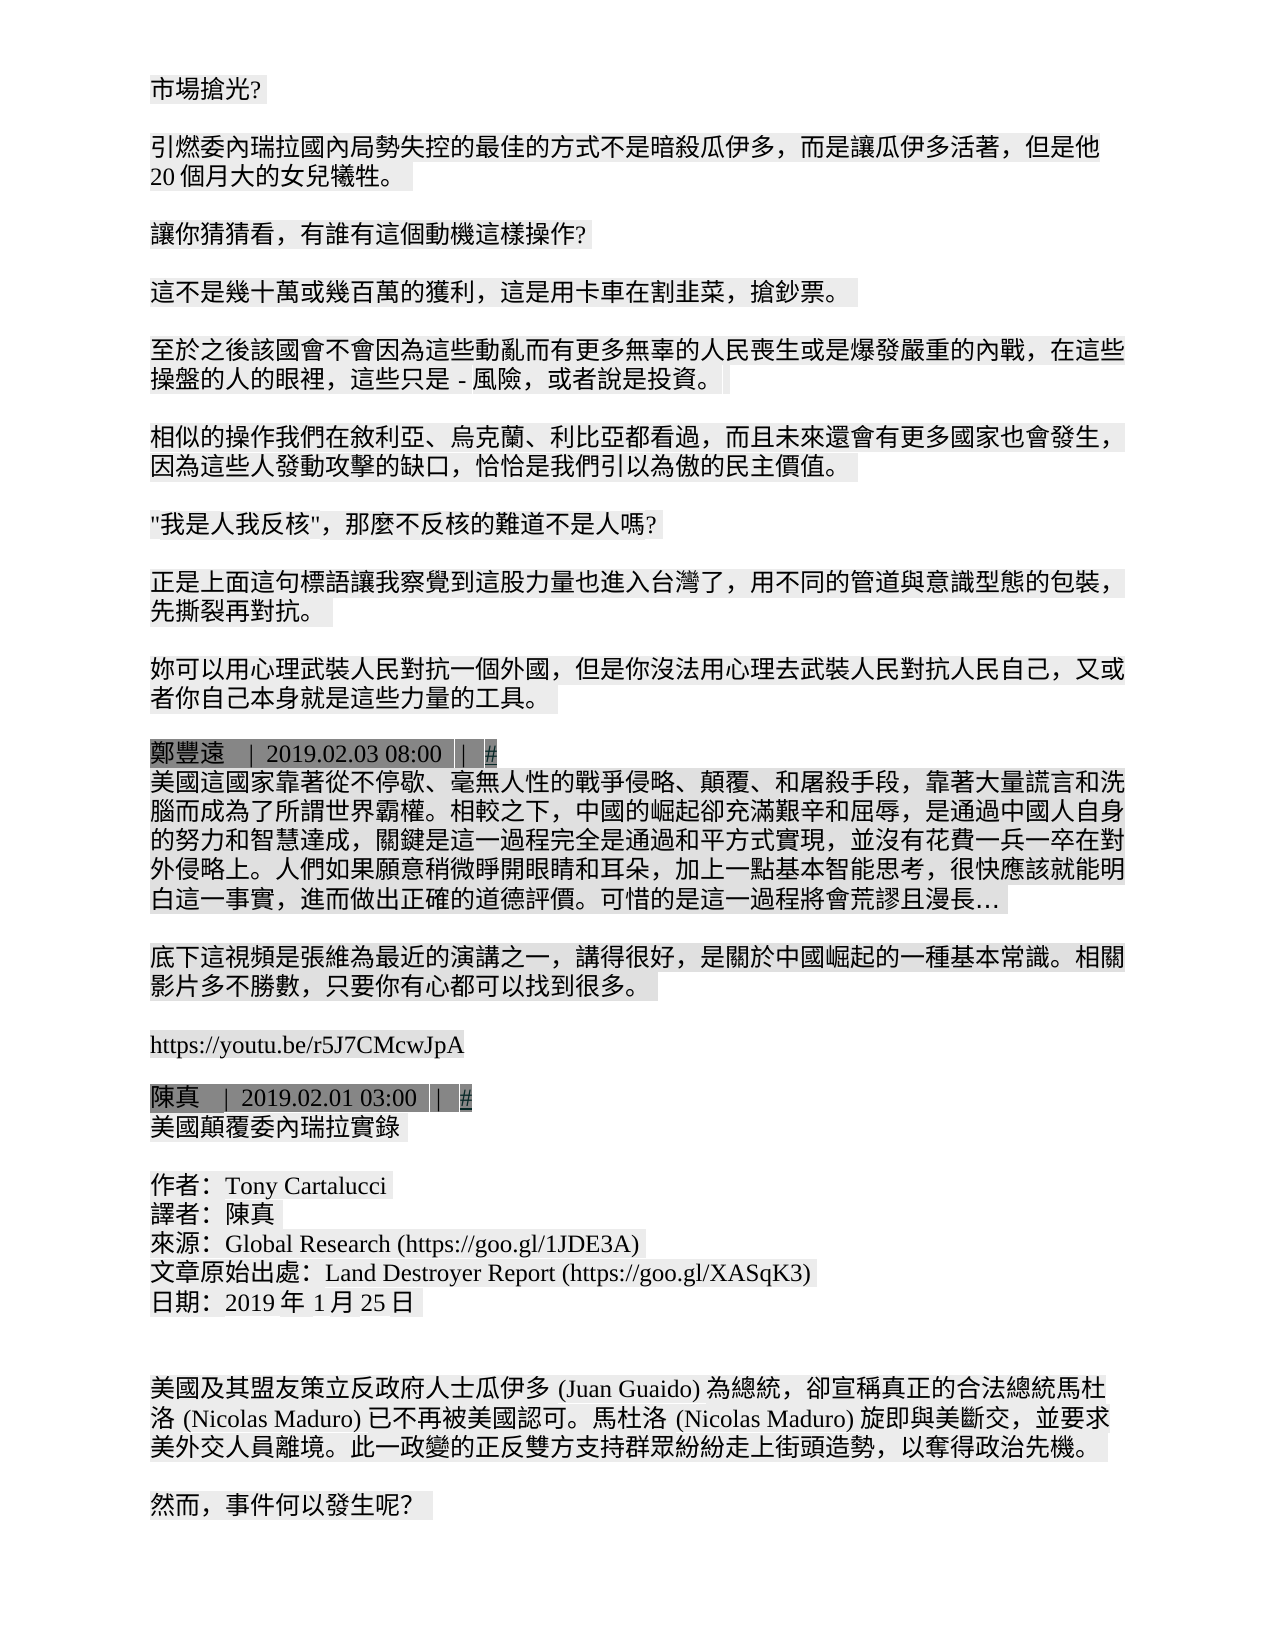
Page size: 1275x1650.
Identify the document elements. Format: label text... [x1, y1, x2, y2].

text 鄭豐遠 | 2019.02.03 08:00 | # [150, 739, 1125, 768]
text 陳真 | 2019.02.01 03:00 | # [150, 1083, 1125, 1113]
text 專制當然有它的問題，民主當然有它的優點。 但這個世界目前根本沒有知行合一的民主。 所謂的民主，表象上看起來就是投票與言論自由、行動自由。 但是能投誰呢?檯面上推出來的幾乎都是人渣。 不論是哪個黨。 偶而或許出來一個知行合一的真實者，很快會被自由言論(真假難分的系統性大量訊息)與自由行動(個人性的丟鞋、乎巴掌，群體的鬥爭抗議)抹黑鬥臭。 生意人比政客還精明幹練，兩者結合無人能敵。 民主無能控制甚至無能監視背後操縱的黑手。 舉世所謂的專制兩大國，反倒知行合一的宣示著自己的理念與行為。 如果專制是一場不公平的遊戲，那民主更只是一場虛假的遊戲。 世界上有真實的民主嗎? 所謂的言論自由，一群人譏笑大陸的和諧，但台灣在媒體與臉書等「被消失」的言論，從來沒有申訴的自由。 所謂的行動自由，你闖立法院可以，我挨近個官衙門邊就被刀片拒馬擋，被束條綁。 自私自利的民主，理直氣壯的自私自利。 自私自利至少還自知貪婪，那些不自知而跟著搖旗吶喊無所獲利的人，我真的不懂為的是甚麼。 或許，不自知的人只是群性的空虛，恐懼於自己被孤立。 遺世而獨立又如何?非得拿爛泥抹上赤裸裸的口鼻皮膚嗎? 繼續認真做我該做的事務，我不愛談這些，不表示我無心，只是懂得心的人太少。 台灣會自食其果的，雖然我也無可奈何在其中，但我至少自知。 分享一位邱先生的臉書所言，他的談論對我來說獲益良多。 .................................................... 邱 世卿 半島電視台的一則報導 - 委內瑞拉反對派領袖瓜伊多警告警察以及軍人離他的家人遠一點，同時美國政府也警告委內瑞拉政府如果傷害瓜伊多，就會面臨嚴重的後果。 通常西方主流的標準下，評估一個國家是否民主的指標除了定期的公平選舉之外，還有一個重要的參考是基於相互制衡的原則，其國內是否有足夠強大的反對黨。 理論上，當二股相互制衡的力量達到均衡時，應該會對人民造成的利益損害最低，因為均衡的關係，國家政策形成的過程也會顯得更合理而可預測 - 因為沒有一方取得絕對優勢。 這也是我們長期以來認為民主架構要優於獨裁或專制政體的原因。 然而，如果我們仔細觀察這近20年來，卻有一種力量在利用這種民主架構的特徵在傷害民主。 在某一種限度內，一個國家內的二個或二個以上的政黨或是立場競爭，可以對國家產生進步的動力，但是如果經過某些刻意的製造或加工，讓這些有共識但互相競爭的政黨或團體產生裂痕，只要裂痕足夠大，那麼這個國家的內部就會處於一種極度不穩定狀態，只要能操作這種狀態的規模或嚴重的程度，某種程度來說就可以掌控這個國家。 我們現在談的，不是什麼民主價值或是什麼更超然的道德目標，我們談的是生意，是一個價值幾十億甚至幾百億美元的新興產業 -顛覆政權。 投資市場上有二種賺錢的方式，一種是透過成長而獲利，另一種則是透過危機而獲利。投資的一項原則是風險越高，則一旦獲利，得到的財富也越多。 那麼假設有一種投資，他的風險不在投資人身上，而是一個國家的人民呢? 幾年前，我與一位朋友討論中國對台灣的最佳策略時，我想到一個操作的方式 - 幫助在野黨，而且是包含國民黨、親民黨、民進黨、時代力量、白色力量...不論是哪一黨或哪一派，只要能維持台灣內部既對立又均衡，就能達到控制的效果。 你們可以仔細觀察看看，是不是有這樣的操作痕跡呢? 中國可以用這樣策略，那美國，俄羅斯，歐洲與日本呢? 這些國家如此，那麼國際上許多自稱支持民主、開放的超大型私募基金呢? 如果你對國際局勢的變化觀察的夠仔細，自然知道我所說的這些沾滿鮮血的足跡。 我們如果舉委內瑞拉現在情況做例子，在雙方風聲鶴唳，劍拔弩張的緊張對抗下，如果有人特別製造幾件"意外"，油價會不會急速攀高? 金價會不會直線飆漲，日幣會不會被國際市場搶光? 引燃委內瑞拉國內局勢失控的最佳的方式不是暗殺瓜伊多，而是讓瓜伊多活著，但是他20個月大的女兒犧牲。 讓你猜猜看，有誰有這個動機這樣操作? 這不是幾十萬或幾百萬的獲利，這是用卡車在割韭菜，搶鈔票。 至於之後該國會不會因為這些動亂而有更多無辜的人民喪生或是爆發嚴重的內戰，在這些操盤的人的眼裡，這些只是 - 風險，或者說是投資。 相似的操作我們在敘利亞、烏克蘭、利比亞都看過，而且未來還會有更多國家也會發生，因為這些人發動攻擊的缺口，恰恰是我們引以為傲的民主價值。 "我是人我反核"，那麼不反核的難道不是人嗎? 正是上面這句標語讓我察覺到這股力量也進入台灣了，用不同的管道與意識型態的包裝，先撕裂再對抗。 妳可以用心理武裝人民對抗一個外國，但是你沒法用心理去武裝人民對抗人民自己，又或者你自己本身就是這些力量的工具。 [150, 75, 1125, 714]
text 美國這國家靠著從不停歇、毫無人性的戰爭侵略、顛覆、和屠殺手段，靠著大量謊言和洗腦而成為了所謂世界霸權。相較之下，中國的崛起卻充滿艱辛和屈辱，是通過中國人自身的努力和智慧達成，關鍵是這一過程完全是通過和平方式實現，並沒有花費一兵一卒在對外侵略上。人們如果願意稍微睜開眼睛和耳朵，加上一點基本智能思考，很快應該就能明白這一事實，進而做出正確的道德評價。可惜的是這一過程將會荒謬且漫長… 底下這視頻是張維為最近的演講之一，講得很好，是關於中國崛起的一種基本常識。相關影片多不勝數，只要你有心都可以找到很多。 https://youtu.be/r5J7CMcwJpA [150, 768, 1125, 1058]
text 美國顛覆委內瑞拉實錄 作者：Tony Cartalucci 譯者：陳真 來源：Global Research (https://goo.gl/1JDE3A) 文章原始出處：Land Destroyer Report (https://goo.gl/XASqK3) 日期：2019年 1月25日 美國及其盟友策立反政府人士瓜伊多 (Juan Guaido) 為總統，卻宣稱真正的合法總統馬杜洛 (Nicolas Maduro) 已不再被美國認可。馬杜洛 (Nicolas Maduro) 旋即與美斷交，並要求美外交人員離境。此一政變的正反雙方支持群眾紛紛走上街頭造勢，以奪得政治先機。 然而，事件何以發生呢？ 根據美國國務卿蓬佩奧(Mike Pompeo) 的說法，美國之所以對委內瑞拉感興趣是因為：「委內瑞拉人民受苦太久了！」路透社在一篇文章中 (https://goo.gl/tW9pbH) 提到：「蓬佩奧除了要求馬杜洛下台，同時也要求委國軍方支持瓜伊多。」文中並提到美國之所以支持瓜伊多是因為他成立了一個過渡政府，並已開始準備一場總統大選。蓬佩奧說：「委內瑞拉人民在馬杜洛的災難式獨裁統治下，真的已經過了太多苦日子！因此，我們要求馬杜洛應尊重民意，讓位給具有正當性的領袖瓜伊多。」 事實上，美國之策動委內瑞拉政變的目的之一就是為了石油。根據「石油輸出國組織」 (OPEC) 的統計，委內瑞拉具有全世界最大的儲油量，比沙烏地阿拉伯還多，佔了「石油輸出國組織」總產量的將近四分之一。 就能源本身來講，美國並不一定需要這些石油，但若著眼於維持美國單邊領導的國際秩序而言，控制或癱瘓那些擁有產油能力的國家，就顯得十分重要，以防止其它開發中國家--例如俄羅斯及新近崛起的全球強權中國--所欲尋求的世界多邊領導的狀況出現。 因此，一個由穩定政治勢力所領導而走向繁榮的委內瑞拉，對美國華爾街及華府而言都是無法忍受的，因為它將透過其豐富的石油礦產，帶給委內瑞拉人民巨大財富，同時也將有助於創造一種多邊國際秩序。這也是為什麼美國長年以來不惜耗費大量力氣、金錢與時間及動用各種手段企圖在委內瑞拉製造動亂的原因，甚至在2002年發動軍事政變企圖推翻查維茲 (Hugo Chávez) 總統所領導的政府。 美國干預委內瑞拉內政 即便是西方媒體也不否認，美國長年以來資助培植委內瑞拉的反對人士，藉以干涉內政。英國獨立報在最近一篇題為「委內瑞拉軍方高層對馬杜洛宣誓效忠，並警告美國勿干預」的文章中 (https://goo.gl/mFJ1rT) 承認了這一點。文中提到： 美國長年以來想方設法干預委內瑞拉透過民主選舉方式所選出的政府，企圖削弱現任總統馬杜洛和前總統查維茲的民選政府。作法之一就是透過美國民主基金會 (National Endowment for Democracy，NED) (陳真按：美國中情局所實質控制的顛覆它國組織)，資助委國反政府組織，有些時候則儘搞些負面宣傳。 座落於華盛頓的「經濟與政策研究中心」主任韋斯布羅特 (Mark Weisbrot) 指出，過去二十幾年來，顛覆委內瑞拉一直是美國的既定政策。川普擺明支持瓜伊多，打擊現有政府，算是歷年來比較明目張膽的一次表態。美國民主基金會甚至在它現行的網站上 (https://goo.gl/mCf8XE) 公然列舉他們如何在每一個你所能想像得到的委內瑞拉國內事務上，透過金援，進行直接干預與培植。策動項目包括： 1. 鼓吹有關民主的政治研究分析，並提出策略，以捍衛委國民主勢力發展空間，包括監控各項政治活動。 2. 透過各項工作會議，加強足以因應各種政治與社會情勢的民主演員 (democratic actors) 與國內相關學者專家的戰略能力 (Strategic Capacity)。 3. 建立具有整合性的戰略溝通網絡：鼓吹委內瑞拉人民對於國家未來前途追求民主自決的意願，並提供技術援助，建立全國性的相互支援網絡，善用非傳統媒體傳遞訊息。 4. 捍衛人權受害者，擴大渲染其國際效應，並收集相關司法情資，以發表委國人權報告。 5. 發展快速雙向溝通與民調工具，藉以察覺民眾思維走向，及早因應。 6. 全面深化公民意識，對象包括政府機關與意見領袖、私人企業主、公民社會代表及年輕人等，加強自由市場導向之民主改革，鼓勵民眾參與公眾事務並投入改革。 7. 透過國內外人權組織，提出人道救援訴訟等方式，向委國內部與國際發聲，使委國之弱勢民眾的處境廣為人知，並藉以提出全面性的公共政策改革方案。 8. 加強委國內部政治組織之策略性溝通能力與共識凝聚力，發展民調分析，鼓吹民主價值。 9. 鼓吹中小企業捍衛民主與自由市場機制，特別鼓吹私人企業主扮演委國民主發展的帶頭角色。此一計畫，著重於鼓吹自由市場的重要價值將有助於發展私人事業。 10. 建構民眾對於能源政策的共識，發揚民主意識，使委國人民能夠對於導致經濟與社會衰敗之不民主的現行政治體制做出有效反應。 11. 在委國各地方推展民主領導方式，發展一系列論壇，鼓吹民眾政治參與，使之遍及全國。另外並將從外部提供獨立政治分析與社會經濟發展建議，擴及一般大眾。 12. 經營地方民主勢力：在委國各地發展民主領導方式，培植地方性意見領袖，處理地方事務。這些領袖將負責主導與地方政府周旋。 13. 領導能力的栽培，加強民眾之政治與社會參與：使之有機會參與民主集體審議過程，加強民眾對於政府更大的施壓能力。 14. 收集人權資料，提出分析報告，並加強民主價值之思想訓練，散播委國人權資料於國際。 15. 加強協助邊緣弱勢族群之取得司法與各項公共服務，以曝光其邊緣處境之人權堪憂。 16. 提倡民主制衡：提供相關技術訓練，鼓吹學者專家與民眾加強對話，以影響決策。 17. 鼓吹公民記者行為，協助發展使用非傳統媒體的能力，捍衛言論自由，擴大宣傳與散播足以影響社會大眾的重大負面訊息。 18. 加強人民監督與捍衛人權之能力，特別是捍衛言論自由：利用藝術與網路社群，多方協助發展相關活動，推展委國民主。 19. 加強民主領導觀念，加強人民與民選代表之間的關係，使之順應民意。特別是在地方選舉之前，須多加強民眾政治參與。 20. 強化民主意識：特別須針對弱勢族群鼓吹領導價值，使其在委國各組織與社團中扮演更多領導角色。 21. 提昇對話功能，促進不同意識形態之間的共識與和解。 22. 提倡組織結社自由以推廣民主，訓練領導幹部政治參與與營造共識能力，特別應提昇弱勢族群之權利意識覺醒。 23. 提倡言論自由與取得資訊之權利：發展獨立媒體，出具報告，揭發委國對於言論自由之壓迫，使大眾廣為周知。 24. 發行刊物，組織營隊與工作坊，訓練領導幹部，加強委國人權組織對於國際人權標準之認識，使人民了解委國在政治、經濟與社會方面之敗壞，以提昇人民之民主意識，並在各地發起運動，合縱連橫。 25. 培養社運人才與人權活動家：加強技巧訓練，揭露委國人權缺失。 26. 提倡公民政治參與之文化，強化人權意識：相關訓練宜特別針對邊緣族群，培植草根社運領袖，訓練其數位媒體之使用技巧與說故事能力。 27. 提倡獨立媒體，捍衛民主與言論自由：相關訓練包括調查性報導能力及社群媒體之使用。 28. 提昇公民教育：特別應針對邊緣族群提昇政治參與，並鼓吹民選代表在各地傳布民主理念。 29. 訓練年輕人領導技巧，發展相關工具、社團與知識，以加強民主意識之散布。 30. 結合各界領袖與學者專家，透過研討會與工作坊，發展政治對話；提出政策，揭露不民主乃是委國最嚴重之根本問題。 31. 鼓勵民眾參與地方與全國性政治事務，使政府能順應民意。 32. 司法改革：訓練與培養人權律師之專業技巧，同時亦應著重其國際訴訟能力。 33. 提倡轉型正義原則：透過人權組織，發起有關轉型正義之各項社會活動，建立受害人登錄制度，包括糾舉與賠償，建立人權案件資料庫等等。 34. 保護人權捍衛者：發展全國性人權網絡，提供技術訓練與安全保障。 35. 特別著重弱勢族群之人權問題：透過資料收集、口述訪談及資料分析等方法，向社會大眾揭露該國人權缺失。 36. 加強各地公民團體對於人權缺失與社會衝突之敏感度，並加強其提倡公民社會之能力。 37. 透過司法改革，提倡轉型正義：提出改革計畫，質疑司法機構之獨立性與相關程序問題，重建法條與相關法制，並提供轉型正義與委國人權侵害之相關比較分析。 38. 加強提倡組織結社自由：本計畫包括違反勞工權利之普查，並廣為宣傳。 39. 從各界公民領袖中訓練更多人權捍衛者，揭露委國人權缺失，並加強其互相之間的連繫與互動。 由此可見，從媒體到司法，從意識型態灌輸到政治行動的策畫，美國事實上幾乎資助、培植了反政府活動的每一項層面，並滲透到經濟問題上。尤有甚者，以所謂「人權」做為護身符，保護這些由美國資助的政治煽動家免於法律制裁。 美國企圖顛覆委內瑞拉的各項行動中，有一回是透過一個由美國民主基會所資助的委內瑞拉「公民團體」--「奮起」(Súmate) --發動罷免查維茲總統公投。結果，查維茲贏了。華盛頓郵報在2006年的一篇題為「查維茲政府調查美國資金介入」的文章中 (https://goo.gl/JdqCer) 承認： 2004年，美國國際開發署 (USAID) 斥資雇用了總部位於馬里蘭的一家公司名叫「另類發展」(Development Alternatives Inc.) 來發動「罷免總統公投」，該公司拒絕指認款項流向哪些委內瑞拉人，以免他們遭到起訴或恐嚇。 長年以來，美國雖刻意隱身幕後，不過，從委國公民團體「奮起」提出罷免查維茲總統的公投案可以看出，居然整個公投之推動，完全就是由美方所一手主導與出資。由此可見，美國之介入委國內政，到了一種如何肆無忌憚的程度。「奮起」的發起人叫做馬麗亞馬查多 (Maria Corina Machado)，自稱是一個監督選舉的公民團體，但事實上它就是由美國中情局的「民主基金會」所資助成立。小布希總統在2002年發動軍事政變綁架查維茲，最後仍然政變失敗，馬查多當時就曾跟布希見過面。 「民主基金會」並且同時和其它許多組織聯手介入委國內政，其中包括已被定罪 (https://goo.gl/kL2oZv) 的國際金融罪犯索羅斯所成立的「開放社會基金會」，共同聯手企圖全面推翻委內瑞拉的一切政府組織與運作方式及整個司法制度，並企圖以一個完全聽命於美國的傀儡政權來取而代之，其所作所為並非僅僅只是廣泛性地打造一種反政府勢力，而且也針對個別的反政府人士提供金錢資助。 在一份2004年標註為「卡普利萊斯與『奮起』之現況」的美國國務院解密文件中 (https://goo.gl/DGt6ri) 明白指出：民主基金會始終介入委國內政，當時美國國務院並提供各項支援給民主基金會所資助成立的「奮起」，幫助他們免於公然叛國之司法指控。該文件並闡明國務院支持反政府領袖恩里克·卡普利萊斯·拉東斯基 (Henrique Capriles Radonski) 的立場。 卡普利萊斯連同另一位反政府政治人物羅培茲 (Leopoldo Lopez)，扮演現在這位自稱總統的政變領袖瓜伊多的思想導師。瓜伊多並公然接受了美國國務院兩千萬美元的金援。 美國致力於摧毀委國經濟 路透社在一篇題為「美國國務卿蓬佩奧敦促區域盟友支持瓜伊多」的文章中 (https://goo.gl/e8f5XG) 指出： 蓬佩奧表示，委國經濟崩潰，通膨嚴重，食物與藥品亦短缺，因此他將承諾提供兩千萬美元做為人道救援，「拯救委國人民於水火，使其百萬民眾免於流離失所」。 其所宣稱的「人道救援」聽起來極為諷刺，因為美國向來的作法就是拼命打擊委國經濟，企圖使之崩潰瓦解，導致該國高度通膨及食品藥品匱乏。尤其針對前總統查維茲及現任總統馬杜洛所領導下的委內瑞拉，更是用盡手段打擊經濟，製造社會動亂。 美國財政部並特別針對委內瑞拉的中央銀行及國營石油瓦斯公司 PdVSA (Petroleos de Venezuela, S.A.) 進行經濟制裁 (https://goo.gl/BfGSC2)，限制融資並阻斷其通路。另一方面，美國則聯合「石油輸出國組織」其它國家，調降全球油價，一來摧毀以石油為國家主要收入來源的委國經濟，同時也能打擊伊朗和俄羅斯。 西方媒體對此卻不斷撒謊說美國的經濟制裁只限於委內瑞拉的政府官員，但華盛頓郵報的一篇題為「委內瑞拉的石油不足以幫忙馬杜洛對抗美國」的文章 (https://goo.gl/S31e9L) 卻洩了底： 「 『百分之七十五的石油獲利都跑來我這裏了 』，美國能源公司Rapidan Energy 的執行長史考特摩德爾 (Scott Modell)，同時也是駐拉丁美洲的前中情局官員如此說道。他還說：雖然委內瑞拉數量可觀的石油都賣給了它的外交夥伴例如中國和俄羅斯，但幾乎所有獲利全數都得用來支付先前的國家債務。『他們很需要現金，但幾乎一毛錢也拿不到。』」 文章還提到： 「雪鐵戈石油公司 (Citgo) 的經營所有權究竟誰屬，一直是美國和委內瑞拉之間的爭議焦點。2017年8月，川普簽署一項行政命令，禁止該公司歸還分紅利潤，並對委國人員實施經濟禁令，這更使得雪鐵戈石油公司的經營雪上加霜。 委內瑞拉國營石油瓦斯公司 PdVSA 將近一半的股權，都用來抵押委內瑞拉政府於2016年從俄羅斯能源公司 Rosneft 所取得的十五億美元融資，因此有些外國債權人主張有權擁有部份的雪鐵戈石油公司。史考特摩德爾說，美國一直在考慮是否直接奪下該公司，但有些人反對，理由是說雪鐵戈應該做為「後馬杜洛時代」的重要資產，以便「讓這個百病叢生的國家，可以在新政府成立後藉著石油經濟而復甦。」 事實一再表明：美國儘管用盡手段企圖摧毀委國的石油經濟，防止它從中獲利，但美方相關人士同時也承認，他們不太確定如何拿捏，究竟要摧毀這個國家到何種程度。因為他們其實也明白，一旦美國將不再對它實施經濟制裁，那麼，依舊保存完善的民生基礎設施，將有助於「讓這個百病叢生的國家，可以在新政府成立後藉著石油經濟而復甦」。 另一個針對委國的經濟戰爭的例子是：根據英國泰晤士報的報導 (https://goo.gl/sXUAFM)，委內瑞拉有著巨量的黃金被英國扣押，始終拒絕歸還。 至於國內方面，那些由美國資助的反政府團體則有其它作法，他們大量囤積基本民生物資，以製造市面上物資短缺的現象。於是，當大財團或大地主僱用武裝份子攻擊那些由國家支持的農民與企業時，物價與民生供需將更進一步失衡惡化。華盛頓郵報在一篇題為「委內瑞拉的弔詭：人民很餓，但農民卻無法餵養」的文章中 (https://goo.gl/C8SmTa) 明白指出：這些武裝人員根本就是罪犯。委國政府則只能努力平穩物價，並在這樣一種艱困險惡的經濟戰爭中，提供緊急援助與各項補償，但效果不一。 製造經濟動亂一直是美國顛覆委內瑞拉的一個最主要手段，同樣的手法也用在其他國家，包括對付伊拉克、利比亞、敘利亞、伊朗、北韓、俄羅斯，以及任何美國所宣稱「違反人權」並虛構說是對美國構成安全威脅的任何國家。但是，很諷刺的是，那些真正惡名昭彰的國家卻反而沒事。比方說沙烏地阿拉伯，是地球上人權記錄最惡劣的國家之一，美國前國務卿希拉蕊甚至還承認說：「沙國暗中資助並協助武裝伊斯蘭國 (ISIS)以及該地區的極端遜尼教派」，但美國對於沙烏地阿拉伯卻不但不制裁，而且對他罄竹難書的種種傷害人權惡行及違反國際法行徑，卻連最基本的一句譴責都沒有。 這個明顯的雙重標準幫我們了解事實真相，亦即美國之所謂制裁，總是出於政治動機，完全只針對他所鎖定的國家進行攻擊。另一方面，則使用一堆最為廉價的漂亮修辭來博得美名。即使是像俄羅斯或中國那樣強大的國家，依然得耗費數十年的努力，才有可能在美元霸權的全球經濟體系外打出小小的一片天，更不用說委內瑞拉了。這個國家幾十年來被美國所製造與挑起的動亂糟蹋得奄奄一息，在一連串的經濟制裁與經濟戰爭中，更是氣如游絲，如今又面臨美國公然發動政變。 問題在帝國主義，不是社會主義 委內瑞拉坐擁汪洋，得天獨厚，擁有全世界最豐富的石油礦產，但他數十年來卻不斷遭到美國製造動亂與政變之蹂躪。時下這個由美國資助的反對派，垂涎於權力之掠奪，但其目的並不是要追求委內瑞拉人民的福祉，而是追求美國的利益。美國對於委內瑞拉所發動的經濟戰爭，同時也用在其它無數的國家；那些國家一個個陷於動亂，有的被推翻，有的被入侵佔領，要不就是被破壞得千瘡百孔。同樣的作為不曾停止，持續使用在更多國家身上，企圖顛覆與摧毀之。至於委內瑞拉的悲劇，則只是這本美國侵略史教科書其中的一頁。 有些人說，委內瑞拉的動亂來自其社會主義，但是，儘管你刻意忽略美國長年以來所造成的傷害，這仍然還是說不通。中國不也是社會主義？甚至是共產主義，擁有一種高度的中央控制之計畫經濟形式，但它依舊繁榮，不但擁有地球上最多最迅速的高鐵網絡，並有能力把人送上外太空，並且是全球第二大經濟體。而美國雖是第一大經濟體，卻只一心想要擴張其全球霸權。 一個國家的成與敗，或許並不是在於它是社會主義或資本主義。不管這些辭彙究竟意味著何種內涵，至少對於委內瑞拉來說，它的沉淪，完全就是美國帝國主義長年以來所一手造成。惟有揭露此一事實，並制止美國黑手之介入，或許委內瑞拉的悲劇命運才有可能翻轉。 (作者介紹：Tony Cartalucci 是泰國曼谷的一位地緣政治研究者，常為刊物 “New Eastern Outlook” 寫稿，同時也是 "Global Research" 的主要作者之一。個人網站叫 Land Destroyer Report。) [150, 1113, 1125, 1549]
